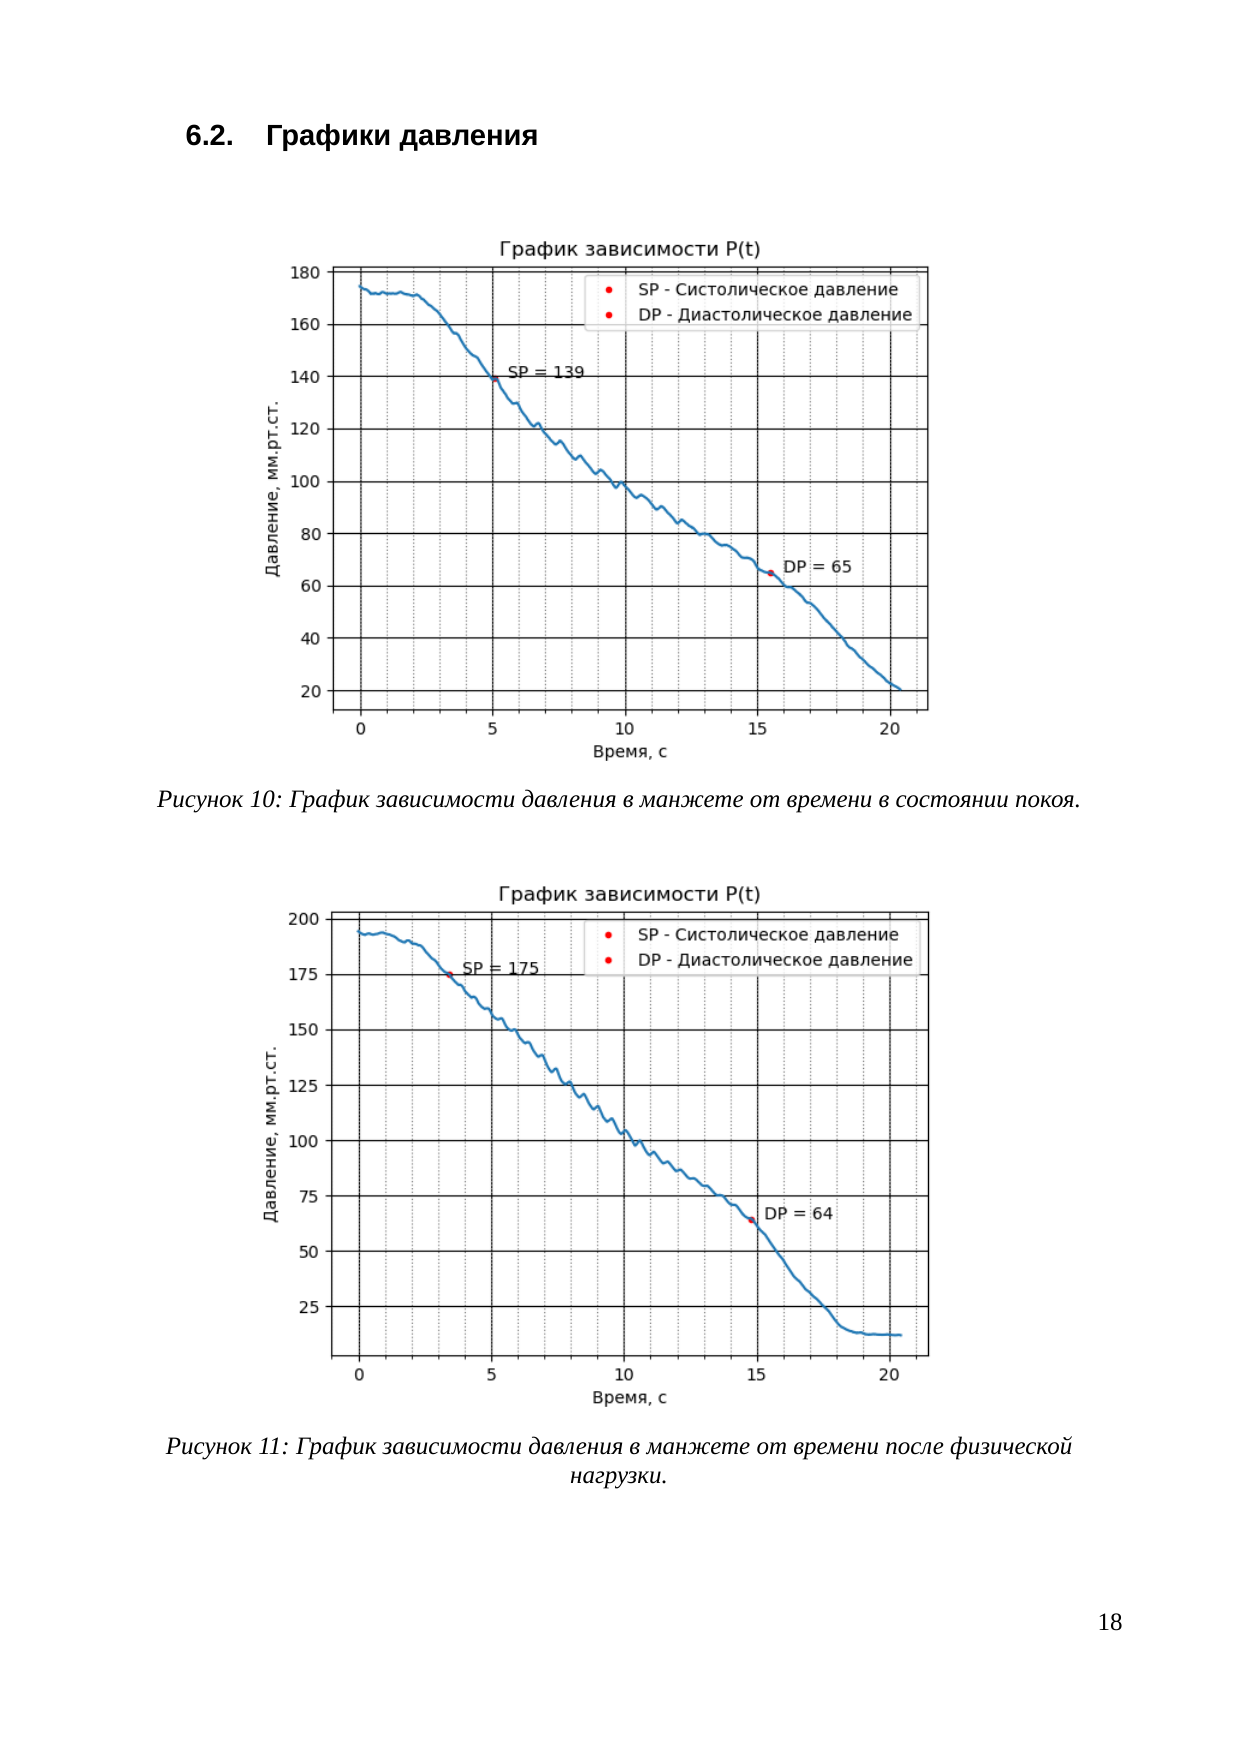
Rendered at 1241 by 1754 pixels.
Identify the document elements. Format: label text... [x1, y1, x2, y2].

picture [236, 842, 1005, 1419]
text Рисунок 11: График зависимости давления в манжете от времени после физической нагрузки. [118, 1431, 1122, 1489]
picture [237, 197, 1003, 773]
text Рисунок 10: График зависимости давления в манжете от времени в состоянии покоя. [118, 784, 1122, 813]
subtitle Графики давления [118, 118, 1122, 152]
